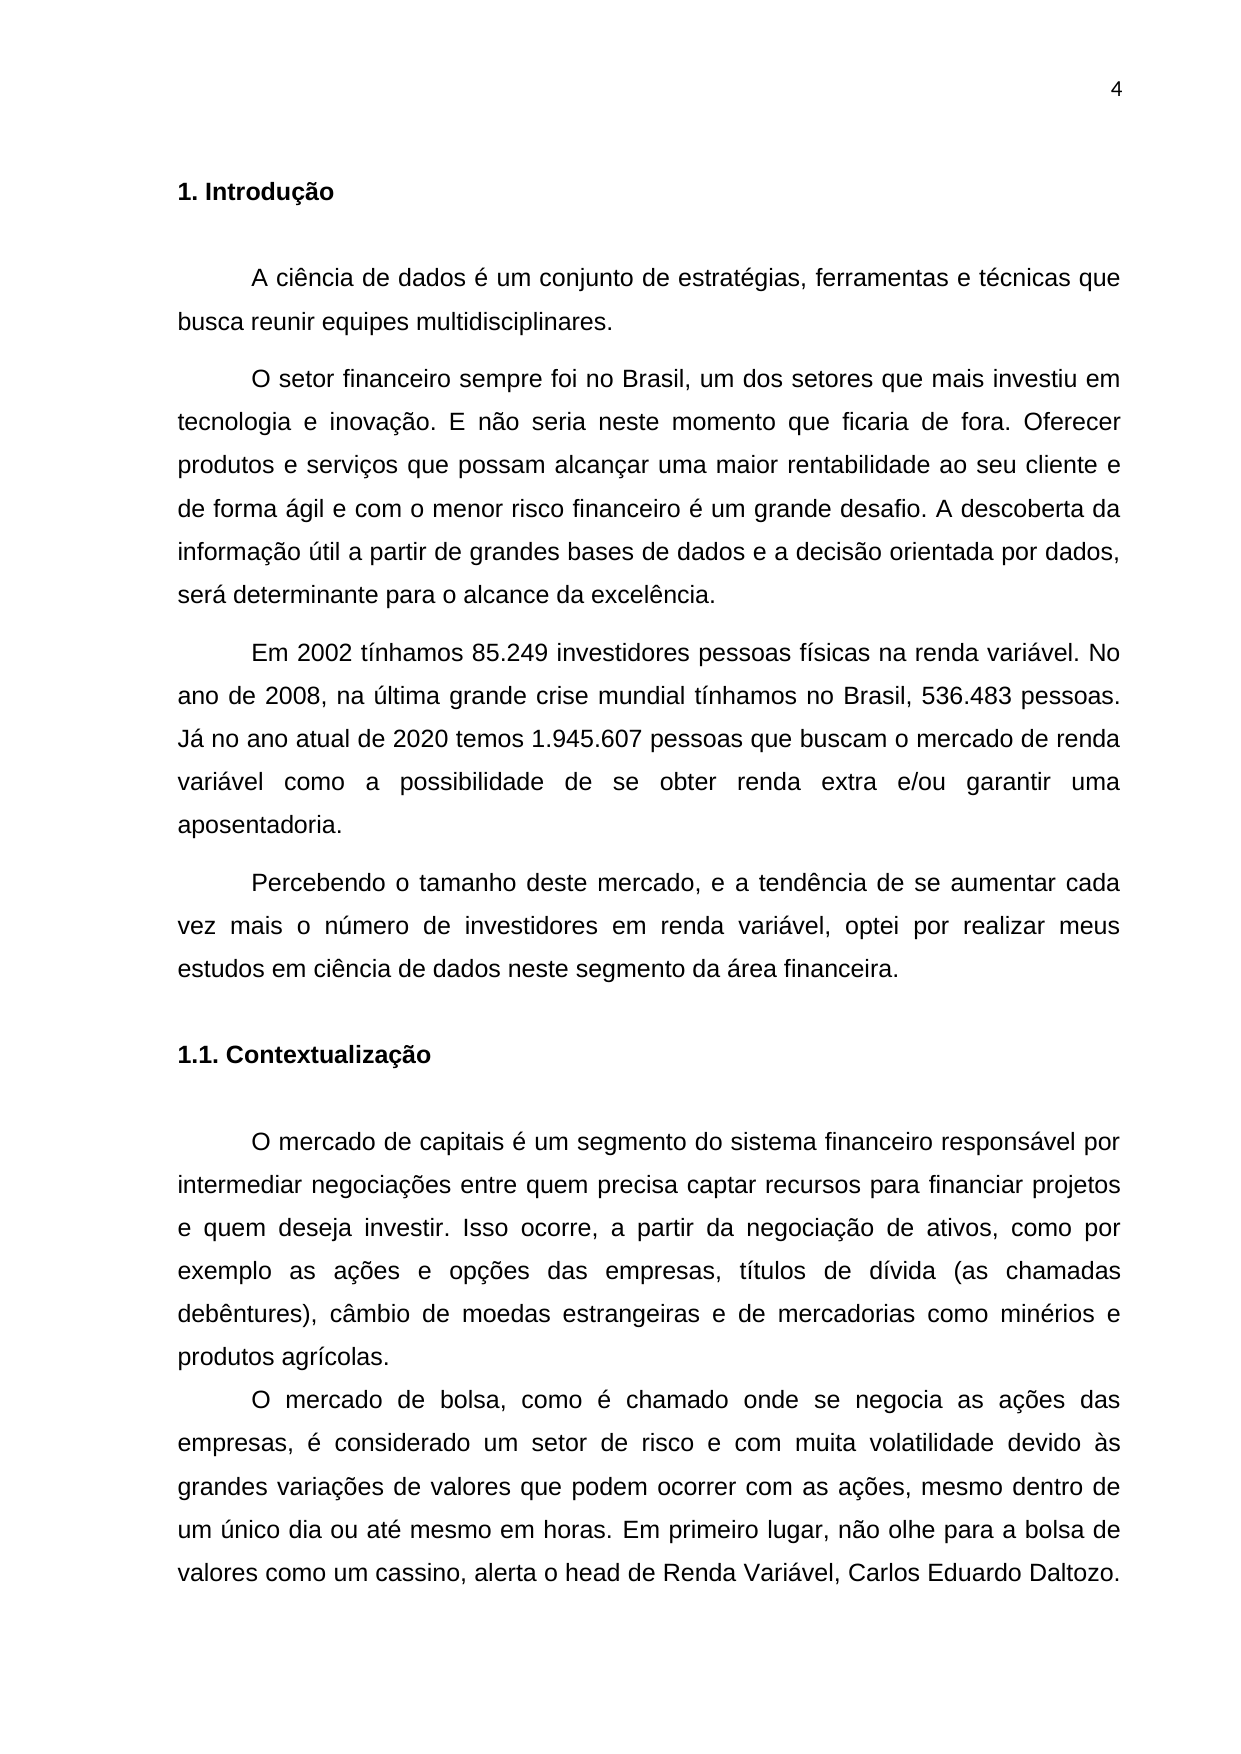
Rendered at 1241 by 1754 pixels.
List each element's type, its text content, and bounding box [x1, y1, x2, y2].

text Percebendo o tamanho deste mercado, e a tendência de se aumentar cada vez mais o número de investidores em renda variável, optei por realizar meus estudos em ciência de dados neste segmento da área financeira. [177, 868, 1122, 983]
text O mercado de bolsa, como é chamado onde se negocia as ações das empresas, é considerado um setor de risco e com muita volatilidade devido às grandes variações de valores que podem ocorrer com as ações, mesmo dentro de um único dia ou até mesmo em horas. Em primeiro lugar, não olhe para a bolsa de valores como um cassino, alerta o head de Renda Variável, Carlos Eduardo Daltozo. [177, 1385, 1122, 1587]
subtitle 1.1. Contextualização [177, 1040, 1122, 1069]
text O setor financeiro sempre foi no Brasil, um dos setores que mais investiu em tecnologia e inovação. E não seria neste momento que ficaria de fora. Oferecer produtos e serviços que possam alcançar uma maior rentabilidade ao seu cliente e de forma ágil e com o menor risco financeiro é um grande desafio. A descoberta da informação útil a partir de grandes bases de dados e a decisão orientada por dados, será determinante para o alcance da excelência. [177, 364, 1122, 609]
subtitle 1. Introdução [177, 177, 1122, 206]
text Em 2002 tínhamos 85.249 investidores pessoas físicas na renda variável. No ano de 2008, na última grande crise mundial tínhamos no Brasil, 536.483 pessoas. Já no ano atual de 2020 temos 1.945.607 pessoas que buscam o mercado de renda variável como a possibilidade de se obter renda extra e/ou garantir uma aposentadoria. [177, 638, 1122, 839]
text O mercado de capitais é um segmento do sistema financeiro responsável por intermediar negociações entre quem precisa captar recursos para financiar projetos e quem deseja investir. Isso ocorre, a partir da negociação de ativos, como por exemplo as ações e opções das empresas, títulos de dívida (as chamadas debêntures), câmbio de moedas estrangeiras e de mercadorias como minérios e produtos agrícolas. [177, 1127, 1122, 1371]
text A ciência de dados é um conjunto de estratégias, ferramentas e técnicas que busca reunir equipes multidisciplinares. [177, 263, 1122, 335]
